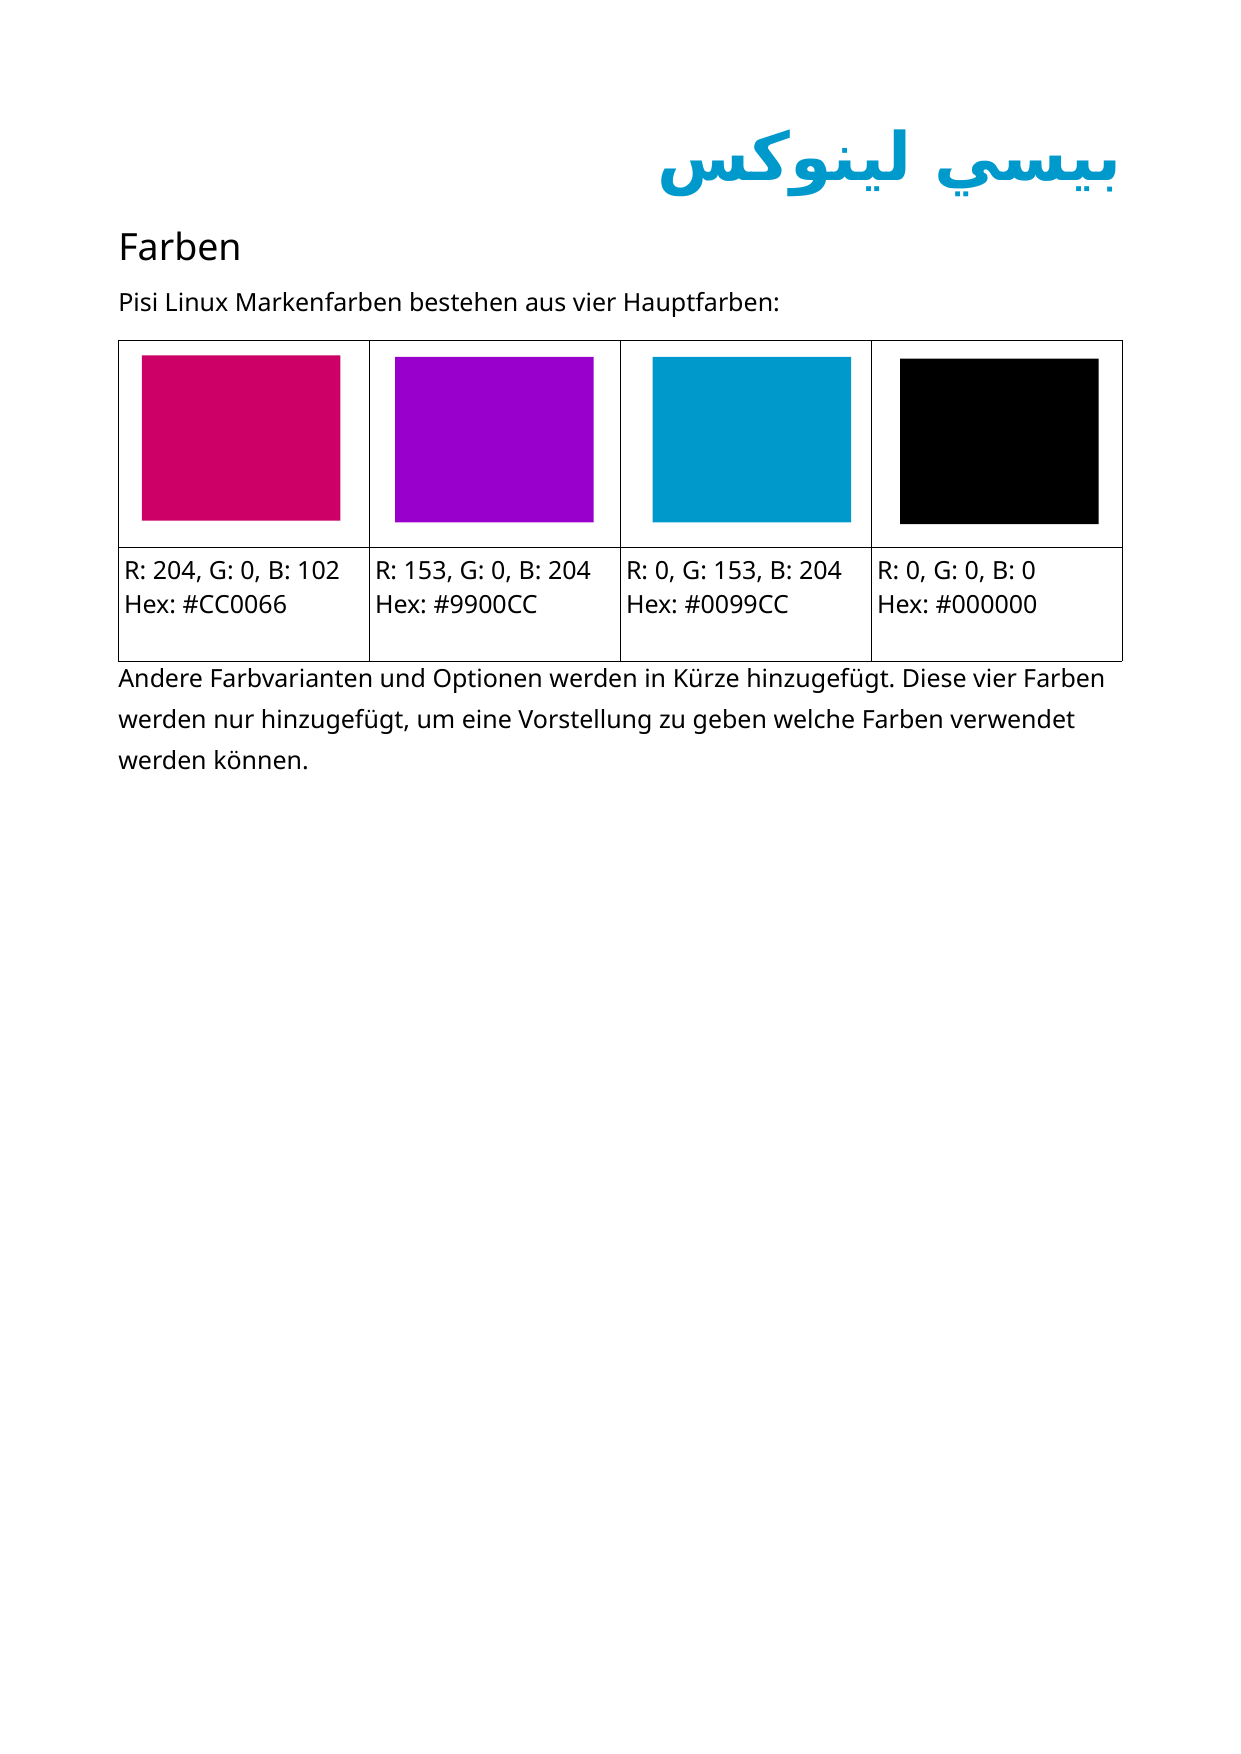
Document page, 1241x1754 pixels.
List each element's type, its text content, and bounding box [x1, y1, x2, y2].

table_header [370, 341, 620, 547]
table_cell R: 0, G: 0, B: 0 Hex: #000000 [872, 548, 1122, 661]
table_header [872, 341, 1122, 547]
table_cell R: 0, G: 153, B: 204 Hex: #0099CC [621, 548, 871, 661]
text بيسي لينوكس [118, 118, 1122, 196]
table_cell R: 204, G: 0, B: 102 Hex: #CC0066 [119, 548, 369, 661]
text Andere Farbvarianten und Optionen werden in Kürze hinzugefügt. Diese vier Farben werden nur hinzugefügt, um eine Vorstellung zu geben welche Farben verwendet werden können. [118, 662, 1122, 776]
table_header [621, 341, 871, 547]
table_cell R: 153, G: 0, B: 204 Hex: #9900CC [370, 548, 620, 661]
text Pisi Linux Markenfarben bestehen aus vier Hauptfarben: [118, 284, 1122, 318]
table_header [119, 341, 369, 547]
subtitle Farben [118, 221, 1122, 272]
